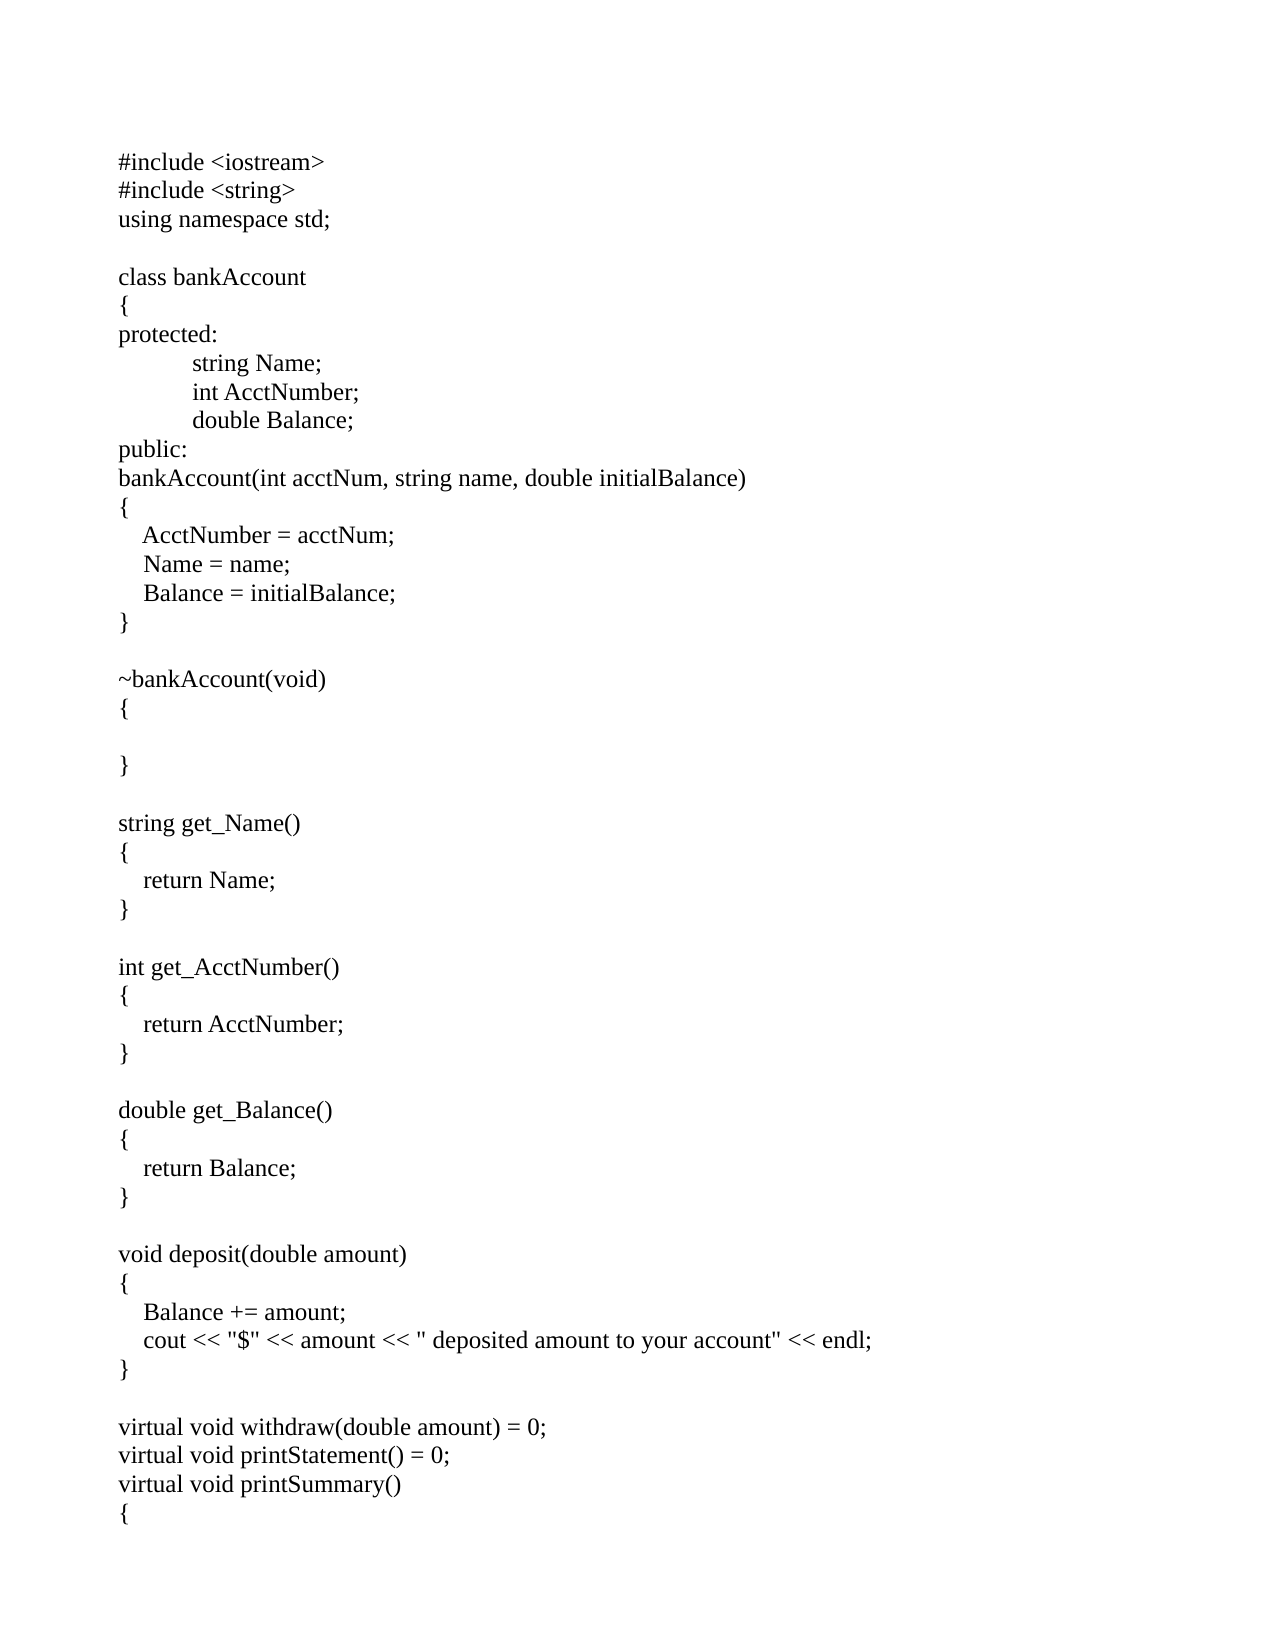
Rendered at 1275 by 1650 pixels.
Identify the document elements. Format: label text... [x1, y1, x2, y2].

text AcctNumber = acctNum; [118, 521, 1157, 549]
text Balance += amount; [118, 1297, 1157, 1326]
text protected: [118, 319, 1157, 348]
text { [118, 693, 1157, 722]
text virtual void printSummary() [118, 1469, 1157, 1498]
text int get_AcctNumber() [118, 952, 1157, 981]
text } [118, 894, 1157, 923]
text { [118, 291, 1157, 319]
text return AcctNumber; [118, 1009, 1157, 1038]
text } [118, 751, 1157, 779]
text Balance = initialBalance; [118, 578, 1157, 607]
text } [118, 1182, 1157, 1211]
text { [118, 1268, 1157, 1297]
text { [118, 1124, 1157, 1153]
text int AcctNumber; [118, 377, 1157, 406]
text { [118, 837, 1157, 866]
text return Name; [118, 866, 1157, 894]
text } [118, 1354, 1157, 1383]
text bankAccount(int acctNum, string name, double initialBalance) [118, 463, 1157, 492]
text #include <string> [118, 176, 1157, 204]
text ~bankAccount(void) [118, 664, 1157, 693]
text string get_Name() [118, 808, 1157, 837]
text using namespace std; [118, 204, 1157, 233]
text double Balance; [118, 406, 1157, 434]
text cout << "$" << amount << " deposited amount to your account" << endl; [118, 1326, 1157, 1354]
text virtual void printStatement() = 0; [118, 1441, 1157, 1469]
text class bankAccount [118, 262, 1157, 291]
text } [118, 607, 1157, 636]
text { [118, 1498, 1157, 1527]
text virtual void withdraw(double amount) = 0; [118, 1412, 1157, 1441]
text string Name; [118, 348, 1157, 377]
text } [118, 1038, 1157, 1067]
text Name = name; [118, 549, 1157, 578]
text public: [118, 434, 1157, 463]
text { [118, 492, 1157, 521]
text #include <iostream> [118, 147, 1157, 176]
text void deposit(double amount) [118, 1239, 1157, 1268]
text { [118, 981, 1157, 1009]
text return Balance; [118, 1153, 1157, 1182]
text double get_Balance() [118, 1096, 1157, 1124]
